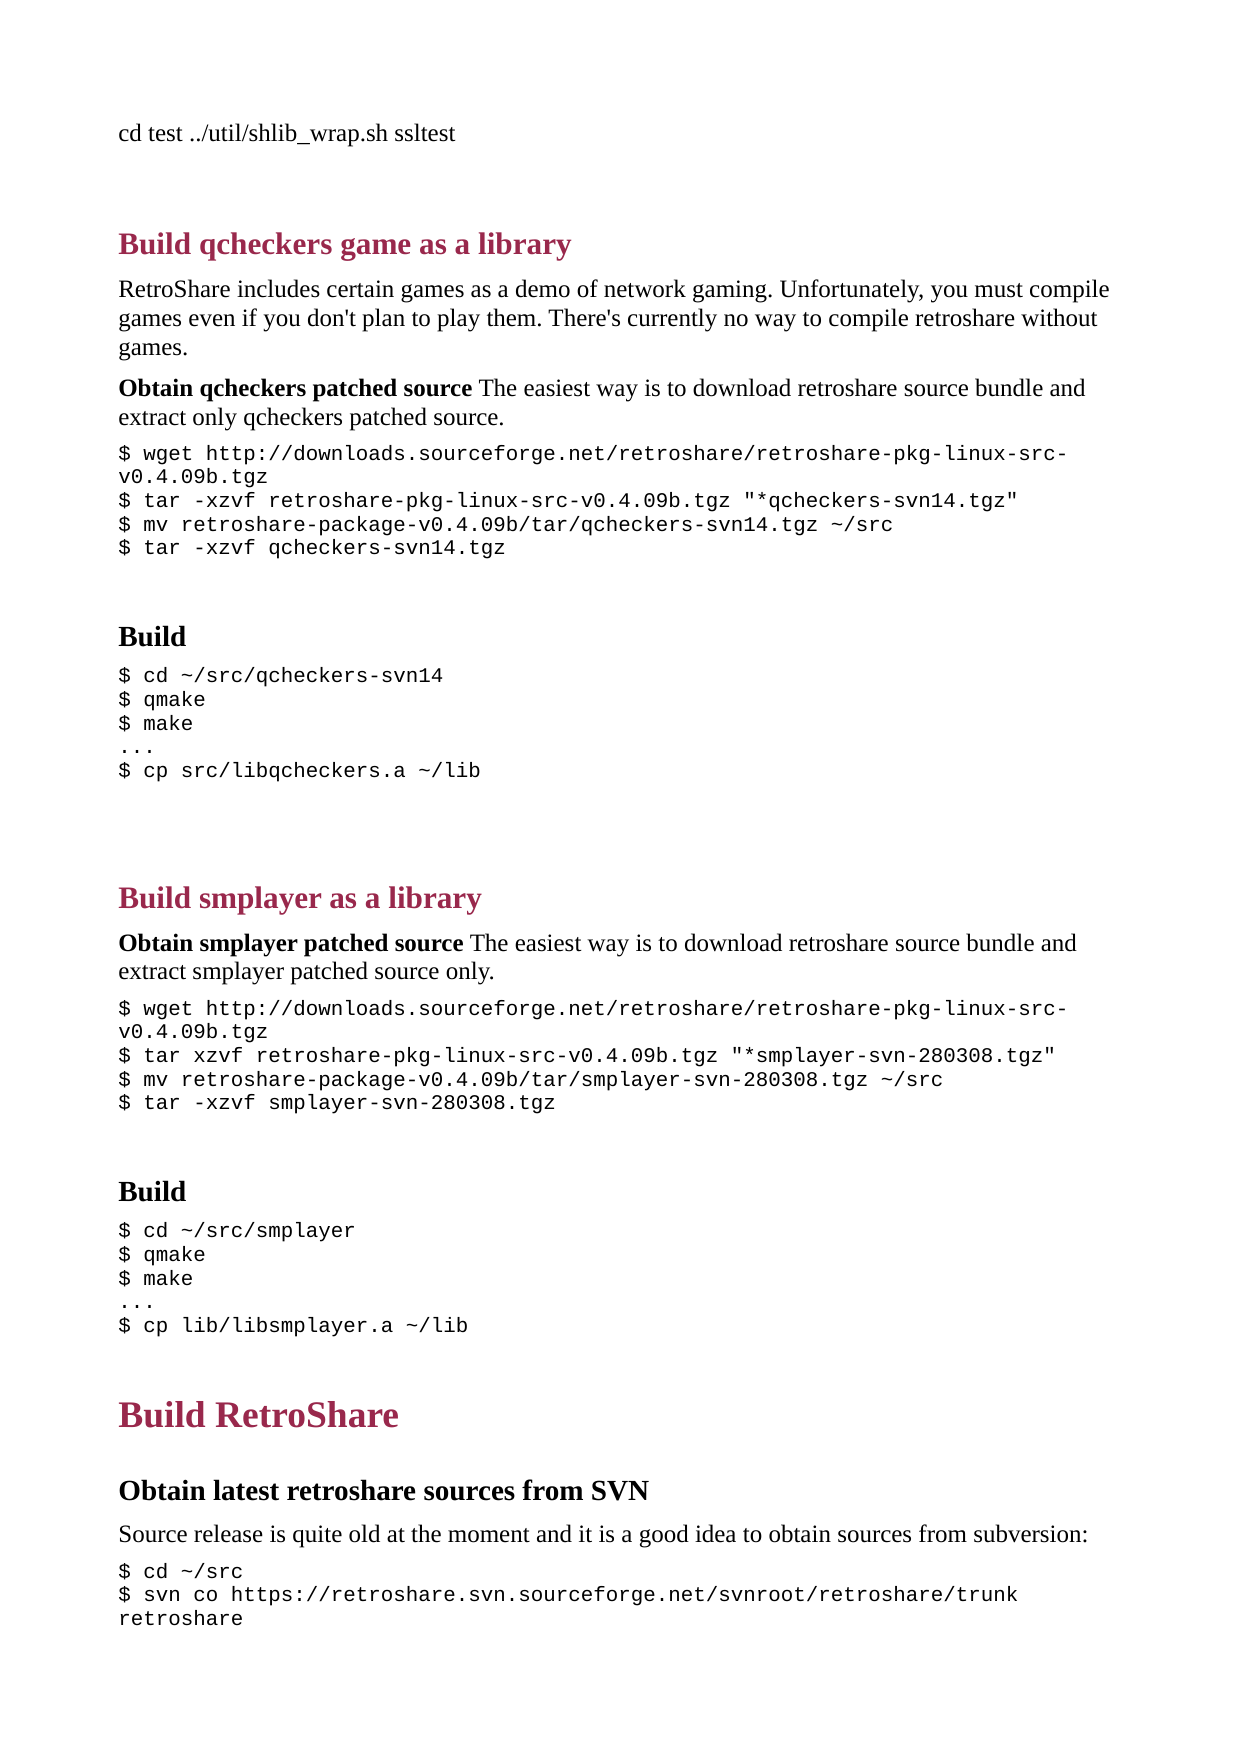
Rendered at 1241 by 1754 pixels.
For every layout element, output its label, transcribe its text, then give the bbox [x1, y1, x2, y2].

subtitle Obtain latest retroshare sources from SVN [118, 1473, 1122, 1507]
subtitle Build smplayer as a library [118, 879, 1122, 915]
text $ tar -xzvf qcheckers-svn14.tgz [118, 537, 1122, 561]
text Build [118, 1145, 1122, 1208]
text RetroShare includes certain games as a demo of network gaming. Unfortunately, you must compile games even if you don't plan to play them. There's currently no way to compile retroshare without games. [118, 274, 1122, 360]
text Obtain qcheckers patched source The easiest way is to download retroshare source bundle and extract only qcheckers patched source. [118, 373, 1122, 430]
text Source release is quite old at the moment and it is a good idea to obtain sources from subversion: [118, 1519, 1122, 1548]
text Obtain smplayer patched source The easiest way is to download retroshare source bundle and extract smplayer patched source only. [118, 928, 1122, 985]
text $ make [118, 1267, 1122, 1291]
text $ tar -xzvf smplayer-svn-280308.tgz [118, 1092, 1122, 1116]
subtitle Build RetroShare [118, 1393, 1122, 1436]
text $ tar xzvf retroshare-pkg-linux-src-v0.4.09b.tgz "*smplayer-svn-280308.tgz" [118, 1045, 1122, 1069]
text $ mv retroshare-package-v0.4.09b/tar/qcheckers-svn14.tgz ~/src [118, 514, 1122, 537]
text $ svn co https://retroshare.svn.sourceforge.net/svnroot/retroshare/trunk retroshare [118, 1584, 1122, 1632]
text $ qmake [118, 1244, 1122, 1267]
text $ cd ~/src/smplayer [118, 1220, 1122, 1244]
text cd test ../util/shlib_wrap.sh ssltest [118, 118, 1122, 147]
text $ tar -xzvf retroshare-pkg-linux-src-v0.4.09b.tgz "*qcheckers-svn14.tgz" [118, 490, 1122, 514]
text $ qmake [118, 689, 1122, 713]
subtitle Build qcheckers game as a library [118, 226, 1122, 262]
text $ wget http://downloads.sourceforge.net/retroshare/retroshare-pkg-linux-src-v0.4.09b.tgz [118, 443, 1122, 490]
text $ wget http://downloads.sourceforge.net/retroshare/retroshare-pkg-linux-src-v0.4.09b.tgz [118, 998, 1122, 1045]
text ... [118, 1291, 1122, 1315]
text $ cd ~/src/qcheckers-svn14 [118, 665, 1122, 689]
text Build [118, 591, 1122, 653]
text $ cd ~/src [118, 1561, 1122, 1584]
text $ cp lib/libsmplayer.a ~/lib [118, 1315, 1122, 1338]
text $ cp src/libqcheckers.a ~/lib [118, 760, 1122, 783]
text $ mv retroshare-package-v0.4.09b/tar/smplayer-svn-280308.tgz ~/src [118, 1069, 1122, 1092]
text $ make [118, 713, 1122, 736]
text ... [118, 736, 1122, 760]
